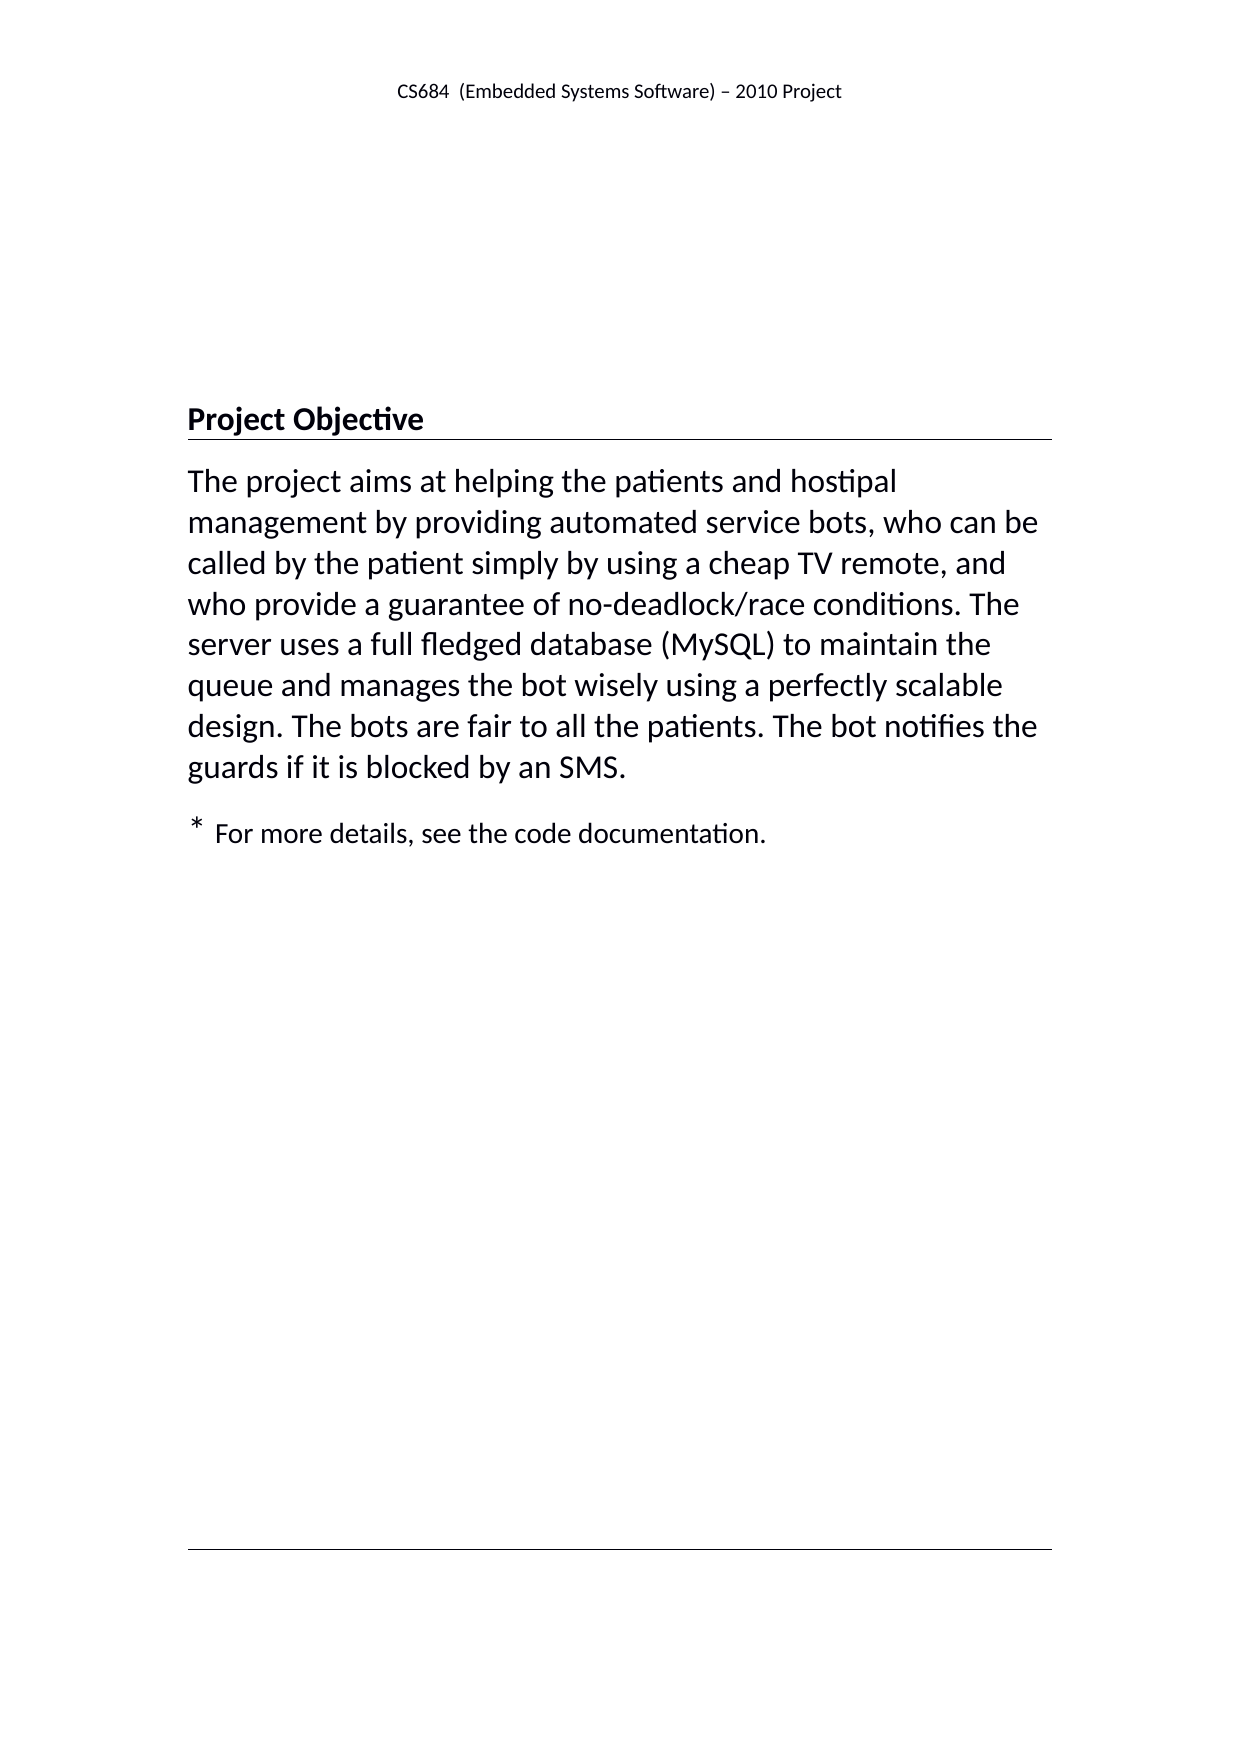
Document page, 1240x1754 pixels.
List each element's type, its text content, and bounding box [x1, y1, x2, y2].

text The project aims at helping the patients and hostipal management by providing automated service bots, who can be called by the patient simply by using a cheap TV remote, and who provide a guarantee of no-deadlock/race conditions. The server uses a full fledged database (MySQL) to maintain the queue and manages the bot wisely using a perfectly scalable design. The bots are fair to all the patients. The bot notifies the guards if it is blocked by an SMS. [187, 461, 1052, 786]
text Project Objective [187, 398, 1052, 440]
text * For more details, see the code documentation. [187, 807, 1052, 853]
